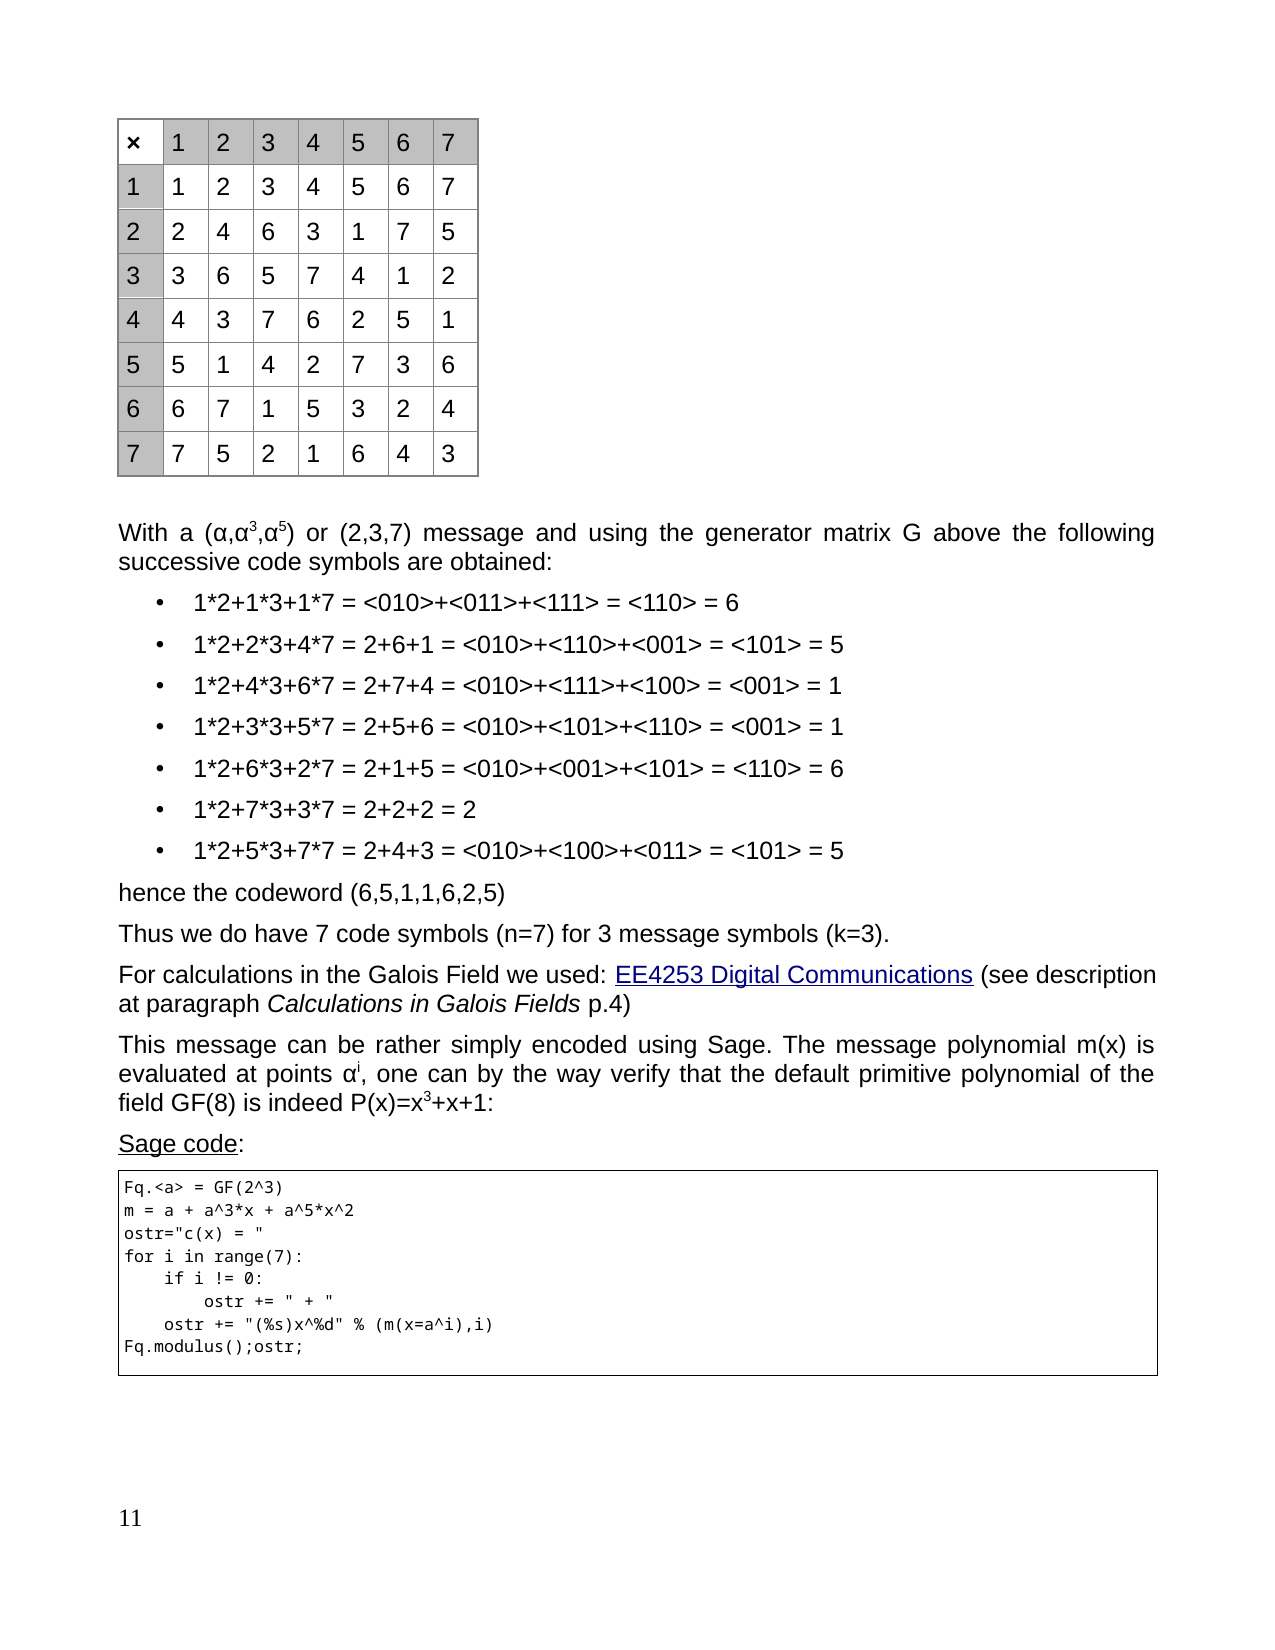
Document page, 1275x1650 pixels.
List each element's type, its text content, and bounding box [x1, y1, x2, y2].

list 1*2+6*3+2*7 = 2+1+5 = <010>+<001>+<101> = <110> = 6 [156, 754, 1157, 782]
table_cell 6 [209, 254, 253, 297]
table_cell 3 [344, 387, 388, 431]
text Sage code: [118, 1129, 1157, 1158]
table_cell 2 [254, 432, 298, 475]
list 1*2+7*3+3*7 = 2+2+2 = 2 [156, 795, 1157, 824]
table_cell 3 [254, 165, 298, 208]
table_cell 7 [344, 343, 388, 386]
table_header 3 [254, 120, 298, 164]
table_cell 7 [254, 299, 298, 342]
list 1*2+4*3+6*7 = 2+7+4 = <010>+<111>+<100> = <001> = 1 [156, 671, 1157, 700]
table_cell 2 [389, 387, 433, 431]
table_cell 7 [299, 254, 343, 297]
table_cell 6 [389, 165, 433, 208]
table_cell 5 [344, 165, 388, 208]
table_cell 1 [389, 254, 433, 297]
table_cell 2 [434, 254, 477, 297]
table_cell 6 [254, 210, 298, 253]
table_cell 4 [209, 210, 253, 253]
table_cell 1 [434, 299, 477, 342]
table_cell 2 [209, 165, 253, 208]
table_cell 5 [164, 343, 208, 386]
table_cell 6 [164, 387, 208, 431]
table_cell 4 [119, 299, 163, 342]
table_header 5 [344, 120, 388, 164]
table_cell 6 [344, 432, 388, 475]
table_header × [119, 120, 163, 164]
text hence the codeword (6,5,1,1,6,2,5) [118, 878, 1157, 906]
table_cell 3 [164, 254, 208, 297]
table_cell 7 [434, 165, 477, 208]
table_cell 5 [254, 254, 298, 297]
table_cell 4 [164, 299, 208, 342]
table_cell 5 [389, 299, 433, 342]
table_cell 3 [434, 432, 477, 475]
table_header 1 [164, 120, 208, 164]
table_cell 5 [434, 210, 477, 253]
text With a (α,α3,α5) or (2,3,7) message and using the generator matrix G above the following successive code symbols are obtained: [118, 518, 1157, 576]
text For calculations in the Galois Field we used: EE4253 Digital Communications (see description at paragraph Calculations in Galois Fields p.4) [118, 960, 1157, 1018]
table_header 4 [299, 120, 343, 164]
table_cell 7 [209, 387, 253, 431]
table_header 7 [434, 120, 477, 164]
table_cell 2 [344, 299, 388, 342]
list 1*2+2*3+4*7 = 2+6+1 = <010>+<110>+<001> = <101> = 5 [156, 629, 1157, 658]
table_cell 1 [254, 387, 298, 431]
list 1*2+1*3+1*7 = <010>+<011>+<111> = <110> = 6 [156, 588, 1157, 617]
table_cell 2 [164, 210, 208, 253]
table_cell 3 [389, 343, 433, 386]
table_cell 4 [344, 254, 388, 297]
table_cell 6 [434, 343, 477, 386]
table_header Fq.<a> = GF(2^3) m = a + a^3*x + a^5*x^2 ostr="c(x) = " for i in range(7): if i != 0: ostr += " + " ostr += "(%s)x^%d" % (m(x=a^i),i) Fq.modulus();ostr; [119, 1171, 1157, 1375]
table_cell 3 [119, 254, 163, 297]
table_cell 5 [119, 343, 163, 386]
table_cell 1 [299, 432, 343, 475]
table_cell 7 [389, 210, 433, 253]
text This message can be rather simply encoded using Sage. The message polynomial m(x) is evaluated at points αi, one can by the way verify that the default primitive polynomial of the field GF(8) is indeed P(x)=x3+x+1: [118, 1030, 1157, 1116]
table_cell 6 [119, 387, 163, 431]
table_cell 1 [164, 165, 208, 208]
table_cell 2 [299, 343, 343, 386]
table_cell 7 [119, 432, 163, 475]
table_header 6 [389, 120, 433, 164]
list 1*2+3*3+5*7 = 2+5+6 = <010>+<101>+<110> = <001> = 1 [156, 712, 1157, 741]
table_cell 3 [209, 299, 253, 342]
table_header 2 [209, 120, 253, 164]
table_cell 4 [299, 165, 343, 208]
table_cell 5 [209, 432, 253, 475]
table_cell 1 [344, 210, 388, 253]
table_cell 3 [299, 210, 343, 253]
table_cell 7 [164, 432, 208, 475]
table_cell 4 [389, 432, 433, 475]
table_cell 2 [119, 210, 163, 253]
list 1*2+5*3+7*7 = 2+4+3 = <010>+<100>+<011> = <101> = 5 [156, 836, 1157, 865]
table_cell 1 [119, 165, 163, 208]
table_cell 4 [254, 343, 298, 386]
table_cell 4 [434, 387, 477, 431]
text Thus we do have 7 code symbols (n=7) for 3 message symbols (k=3). [118, 919, 1157, 948]
table_cell 6 [299, 299, 343, 342]
table_cell 5 [299, 387, 343, 431]
table_cell 1 [209, 343, 253, 386]
